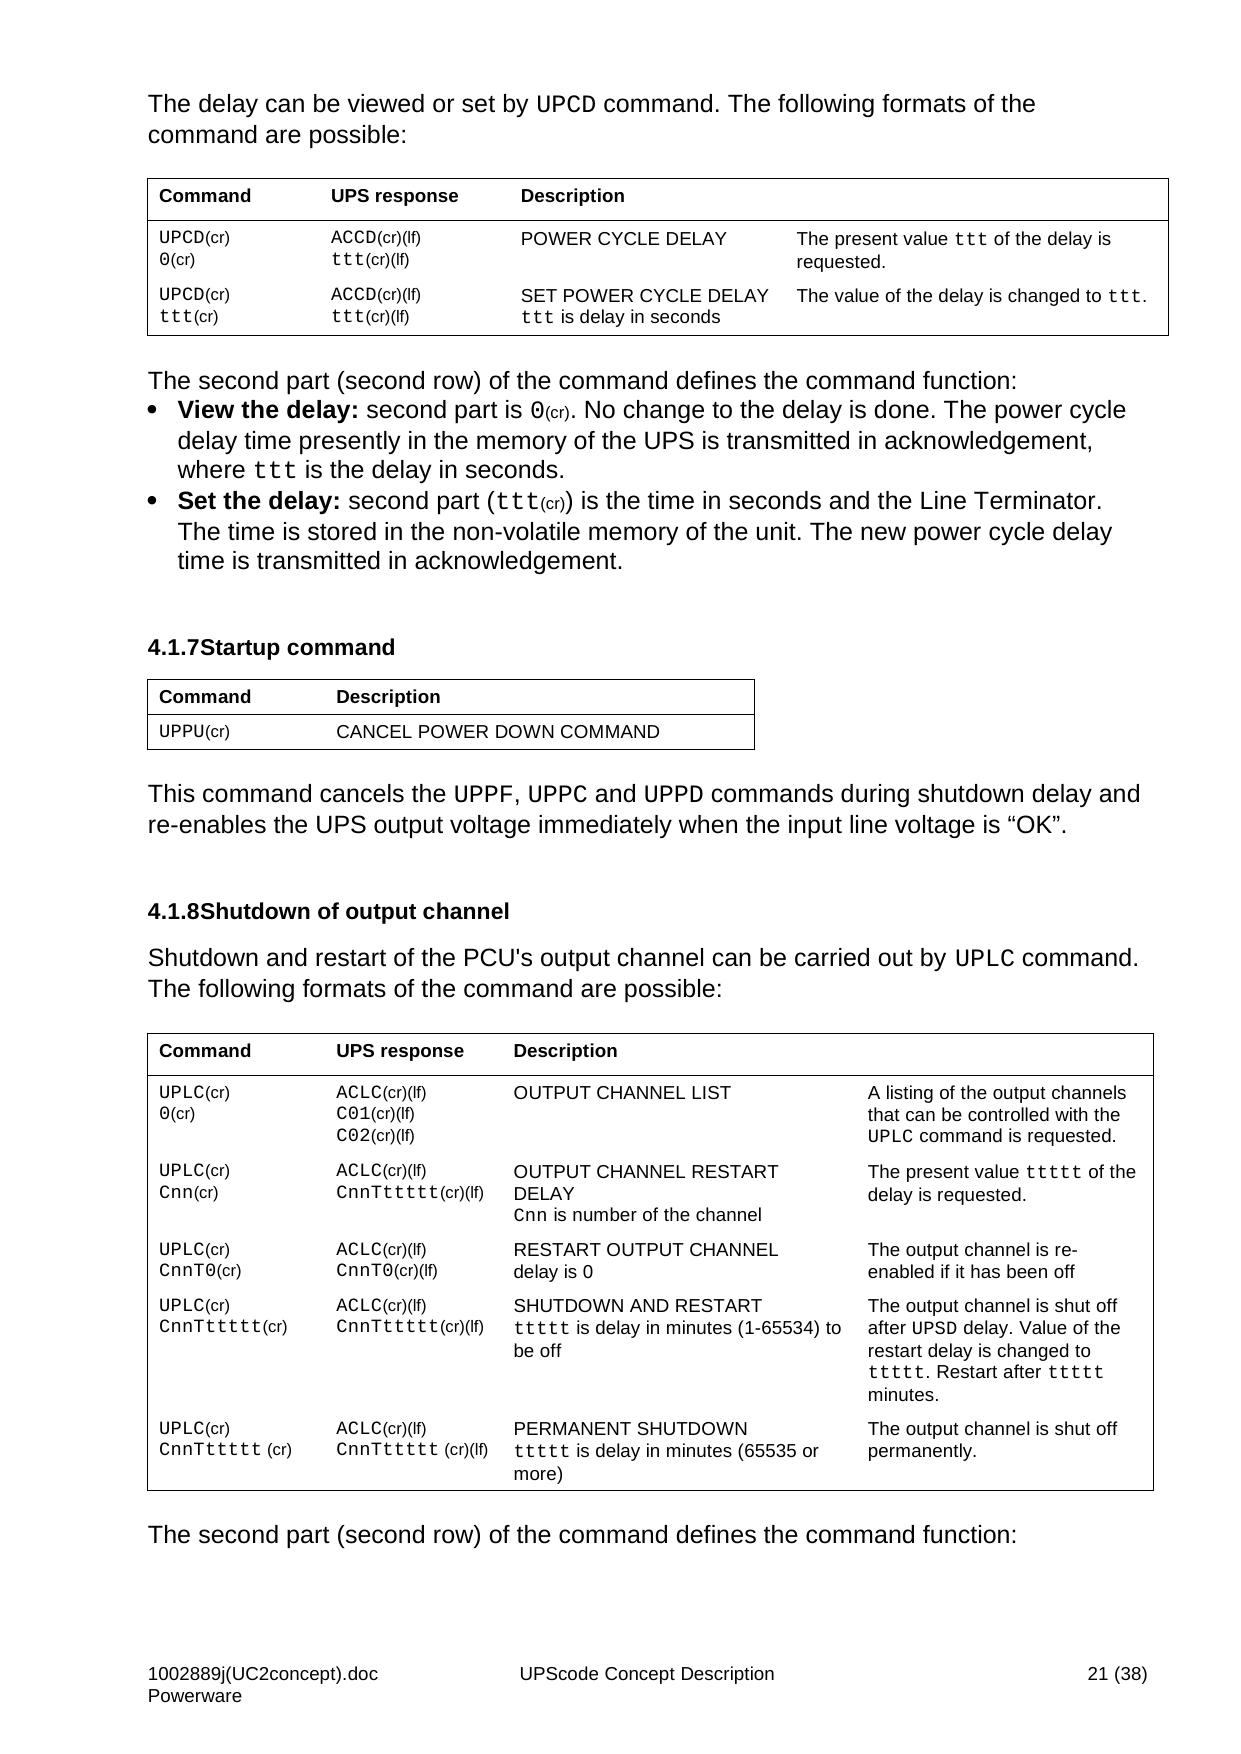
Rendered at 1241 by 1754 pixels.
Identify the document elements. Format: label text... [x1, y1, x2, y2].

table_header Command [148, 680, 325, 714]
table_cell UPLC(cr) CnnT0(cr) [148, 1233, 325, 1289]
table_header Description [325, 680, 754, 714]
table_cell The output channel is shut off permanently. [856, 1412, 1153, 1490]
table_cell UPPU(cr) [148, 715, 325, 749]
table_cell SHUTDOWN AND RESTART ttttt is delay in minutes (1-65534) to be off [502, 1289, 856, 1412]
text Shutdown and restart of the PCU's output channel can be carried out by UPLC command. The following formats of the command are possible: [148, 943, 1151, 1003]
table_header UPS response [320, 179, 509, 220]
table_cell UPCD(cr) 0(cr) [148, 221, 319, 278]
table_header Description [502, 1034, 856, 1075]
table_cell ACLC(cr)(lf) CnnTttttt (cr)(lf) [325, 1412, 502, 1490]
table_cell ACLC(cr)(lf) CnnTttttt(cr)(lf) [325, 1155, 502, 1233]
list Set the delay: second part (ttt(cr)) is the time in seconds and the Line Terminator. The time is stored in the non-volatile memory of the unit. The new power cycle delay time is transmitted in acknowledgement. [148, 486, 1151, 575]
table_cell The output channel is shut off after UPSD delay. Value of the restart delay is changed to ttttt. Restart after ttttt minutes. [856, 1289, 1153, 1412]
table_cell ACCD(cr)(lf) ttt(cr)(lf) [320, 221, 509, 278]
table_cell The present value ttttt of the delay is requested. [856, 1155, 1153, 1233]
text This command cancels the UPPF, UPPC and UPPD commands during shutdown delay and re-enables the UPS output voltage immediately when the input line voltage is “OK”. [148, 779, 1151, 839]
table_cell ACCD(cr)(lf) ttt(cr)(lf) [320, 279, 509, 335]
text The second part (second row) of the command defines the command function: [148, 366, 1151, 394]
subtitle Shutdown of output channel [148, 897, 1151, 924]
table_cell SET POWER CYCLE DELAY ttt is delay in seconds [509, 279, 785, 335]
table_cell UPLC(cr) Cnn(cr) [148, 1155, 325, 1233]
table_header Description [509, 179, 785, 220]
table_header UPS response [325, 1034, 502, 1075]
table_cell PERMANENT SHUTDOWN ttttt is delay in minutes (65535 or more) [502, 1412, 856, 1490]
table_header [856, 1034, 1153, 1075]
text The delay can be viewed or set by UPCD command. The following formats of the command are possible: [148, 89, 1151, 149]
text The second part (second row) of the command defines the command function: [148, 1520, 1151, 1549]
list View the delay: second part is 0(cr). No change to the delay is done. The power cycle delay time presently in the memory of the UPS is transmitted in acknowledgement, where ttt is the delay in seconds. [148, 394, 1151, 486]
table_cell The output channel is re-enabled if it has been off [856, 1233, 1153, 1289]
table_cell OUTPUT CHANNEL RESTART DELAY Cnn is number of the channel [502, 1155, 856, 1233]
table_cell UPLC(cr) CnnTttttt (cr) [148, 1412, 325, 1490]
table_cell UPCD(cr) ttt(cr) [148, 279, 319, 335]
table_cell The value of the delay is changed to ttt. [785, 279, 1168, 335]
table_cell OUTPUT CHANNEL LIST [502, 1076, 856, 1154]
table_header [785, 179, 1168, 220]
table_cell ACLC(cr)(lf) CnnT0(cr)(lf) [325, 1233, 502, 1289]
subtitle Startup command [148, 633, 1151, 660]
table_cell CANCEL POWER DOWN COMMAND [325, 715, 754, 749]
table_cell UPLC(cr) CnnTttttt(cr) [148, 1289, 325, 1412]
table_cell The present value ttt of the delay is requested. [785, 221, 1168, 278]
table_cell A listing of the output channels that can be controlled with the UPLC command is requested. [856, 1076, 1153, 1154]
table_cell UPLC(cr) 0(cr) [148, 1076, 325, 1154]
table_header Command [148, 1034, 325, 1075]
table_cell RESTART OUTPUT CHANNEL delay is 0 [502, 1233, 856, 1289]
table_cell ACLC(cr)(lf) C01(cr)(lf) C02(cr)(lf) [325, 1076, 502, 1154]
table_cell ACLC(cr)(lf) CnnTttttt(cr)(lf) [325, 1289, 502, 1412]
table_header Command [148, 179, 319, 220]
table_cell POWER CYCLE DELAY [509, 221, 785, 278]
